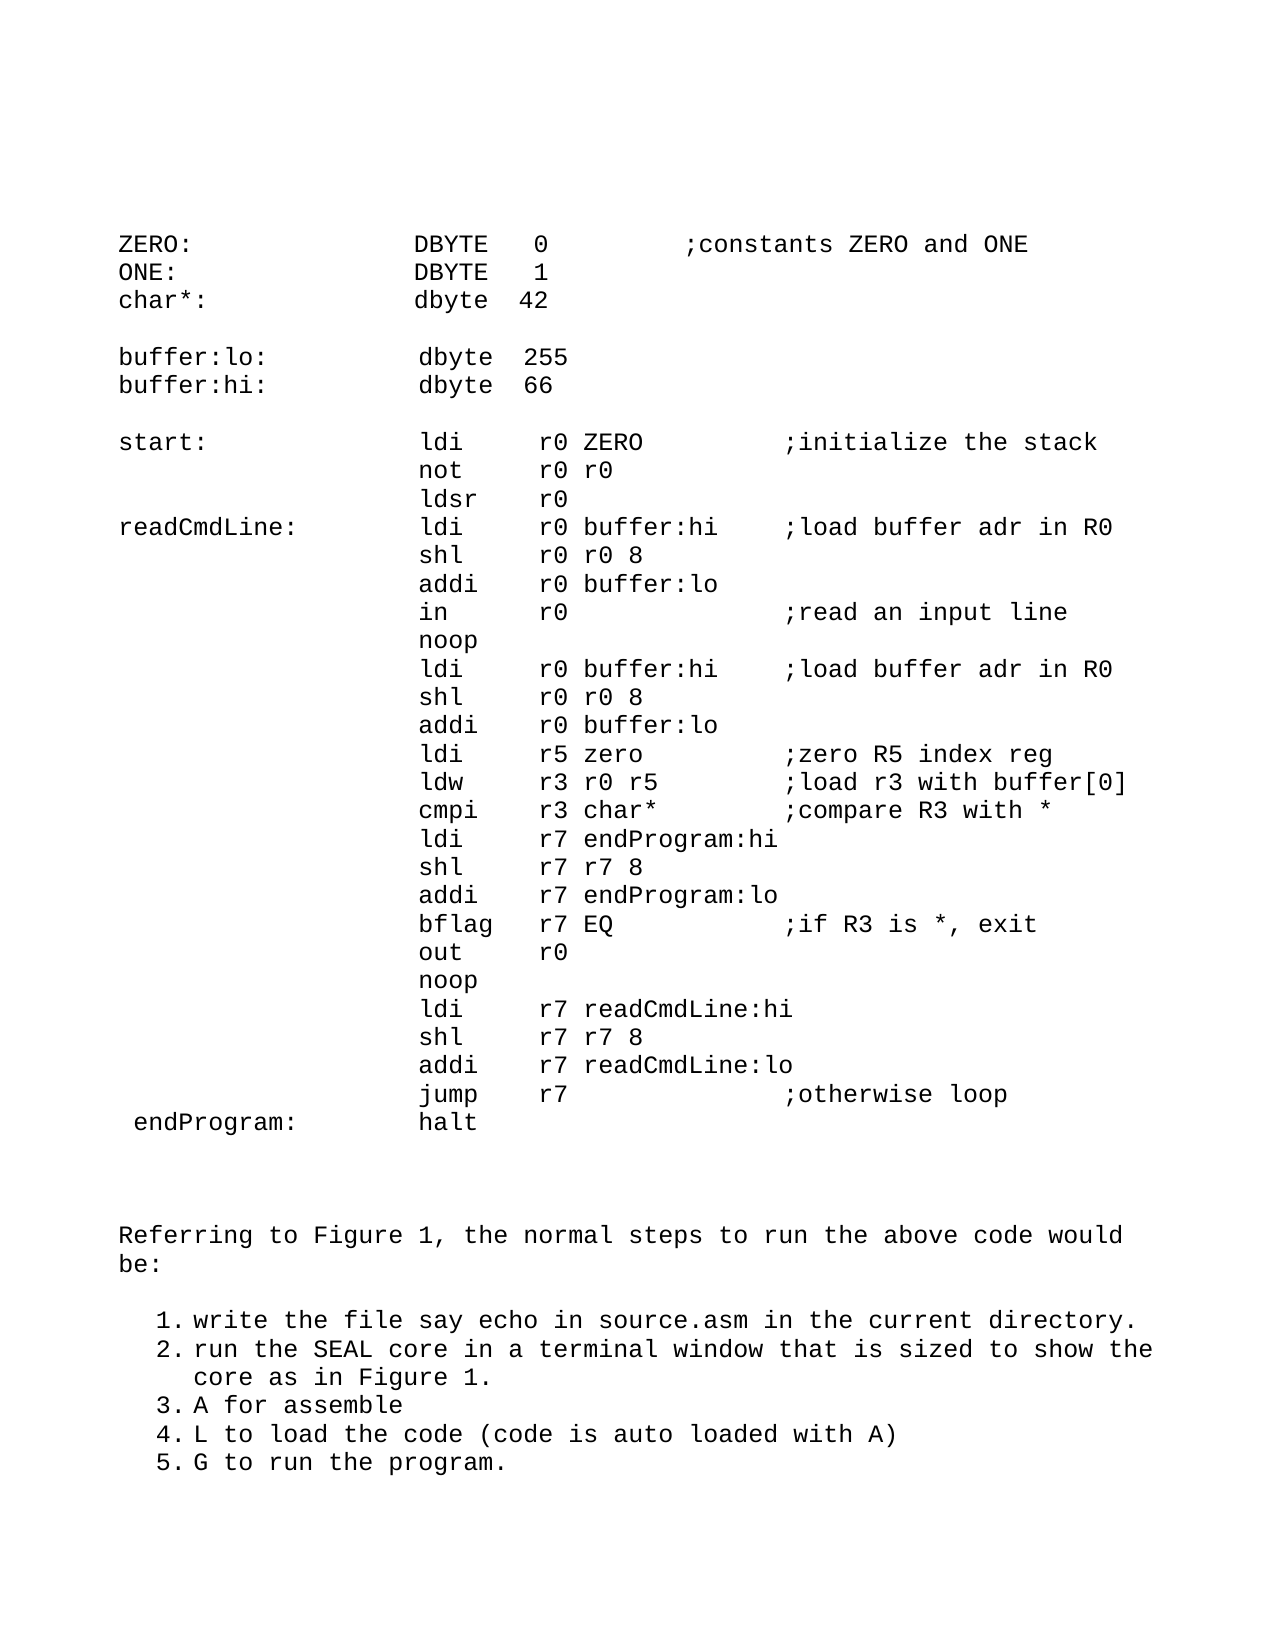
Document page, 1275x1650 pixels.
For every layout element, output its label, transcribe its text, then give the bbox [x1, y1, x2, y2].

list run the SEAL core in a terminal window that is sized to show the core as in Figure 1. [156, 1336, 1157, 1393]
text not r0 r0 [118, 458, 1157, 486]
text ONE: DBYTE 1 [118, 260, 1157, 288]
text bflag r7 EQ ;if R3 is *, exit [118, 911, 1157, 940]
text ldi r7 endProgram:hi [118, 826, 1157, 855]
text ZERO: DBYTE 0 ;constants ZERO and ONE [118, 231, 1157, 260]
text start: ldi r0 ZERO ;initialize the stack [118, 430, 1157, 458]
text addi r7 endProgram:lo [118, 883, 1157, 911]
text shl r0 r0 8 [118, 543, 1157, 571]
text shl r0 r0 8 [118, 685, 1157, 713]
text jump r7 ;otherwise loop [118, 1081, 1157, 1110]
text in r0 ;read an input line [118, 600, 1157, 628]
text ldsr r0 [118, 486, 1157, 515]
text ldi r7 readCmdLine:hi [118, 996, 1157, 1025]
text ldi r0 buffer:hi ;load buffer adr in R0 [118, 656, 1157, 685]
text addi r0 buffer:lo [118, 571, 1157, 600]
text addi r0 buffer:lo [118, 713, 1157, 741]
text addi r7 readCmdLine:lo [118, 1053, 1157, 1081]
text noop [118, 628, 1157, 656]
text ldi r5 zero ;zero R5 index reg [118, 741, 1157, 770]
text noop [118, 968, 1157, 996]
text buffer:hi: dbyte 66 [118, 373, 1157, 401]
text shl r7 r7 8 [118, 1025, 1157, 1053]
list G to run the program. [156, 1450, 1157, 1478]
text Referring to Figure 1, the normal steps to run the above code would be: [118, 1223, 1157, 1280]
text out r0 [118, 940, 1157, 968]
text char*: dbyte 42 [118, 288, 1157, 316]
text ldw r3 r0 r5 ;load r3 with buffer[0] [118, 770, 1157, 798]
text readCmdLine: ldi r0 buffer:hi ;load buffer adr in R0 [118, 515, 1157, 543]
text endProgram: halt [118, 1110, 1157, 1138]
list L to load the code (code is auto loaded with A) [156, 1421, 1157, 1450]
text shl r7 r7 8 [118, 855, 1157, 883]
list write the file say echo in source.asm in the current directory. [156, 1308, 1157, 1336]
text buffer:lo: dbyte 255 [118, 345, 1157, 373]
list A for assemble [156, 1393, 1157, 1421]
text cmpi r3 char* ;compare R3 with * [118, 798, 1157, 826]
